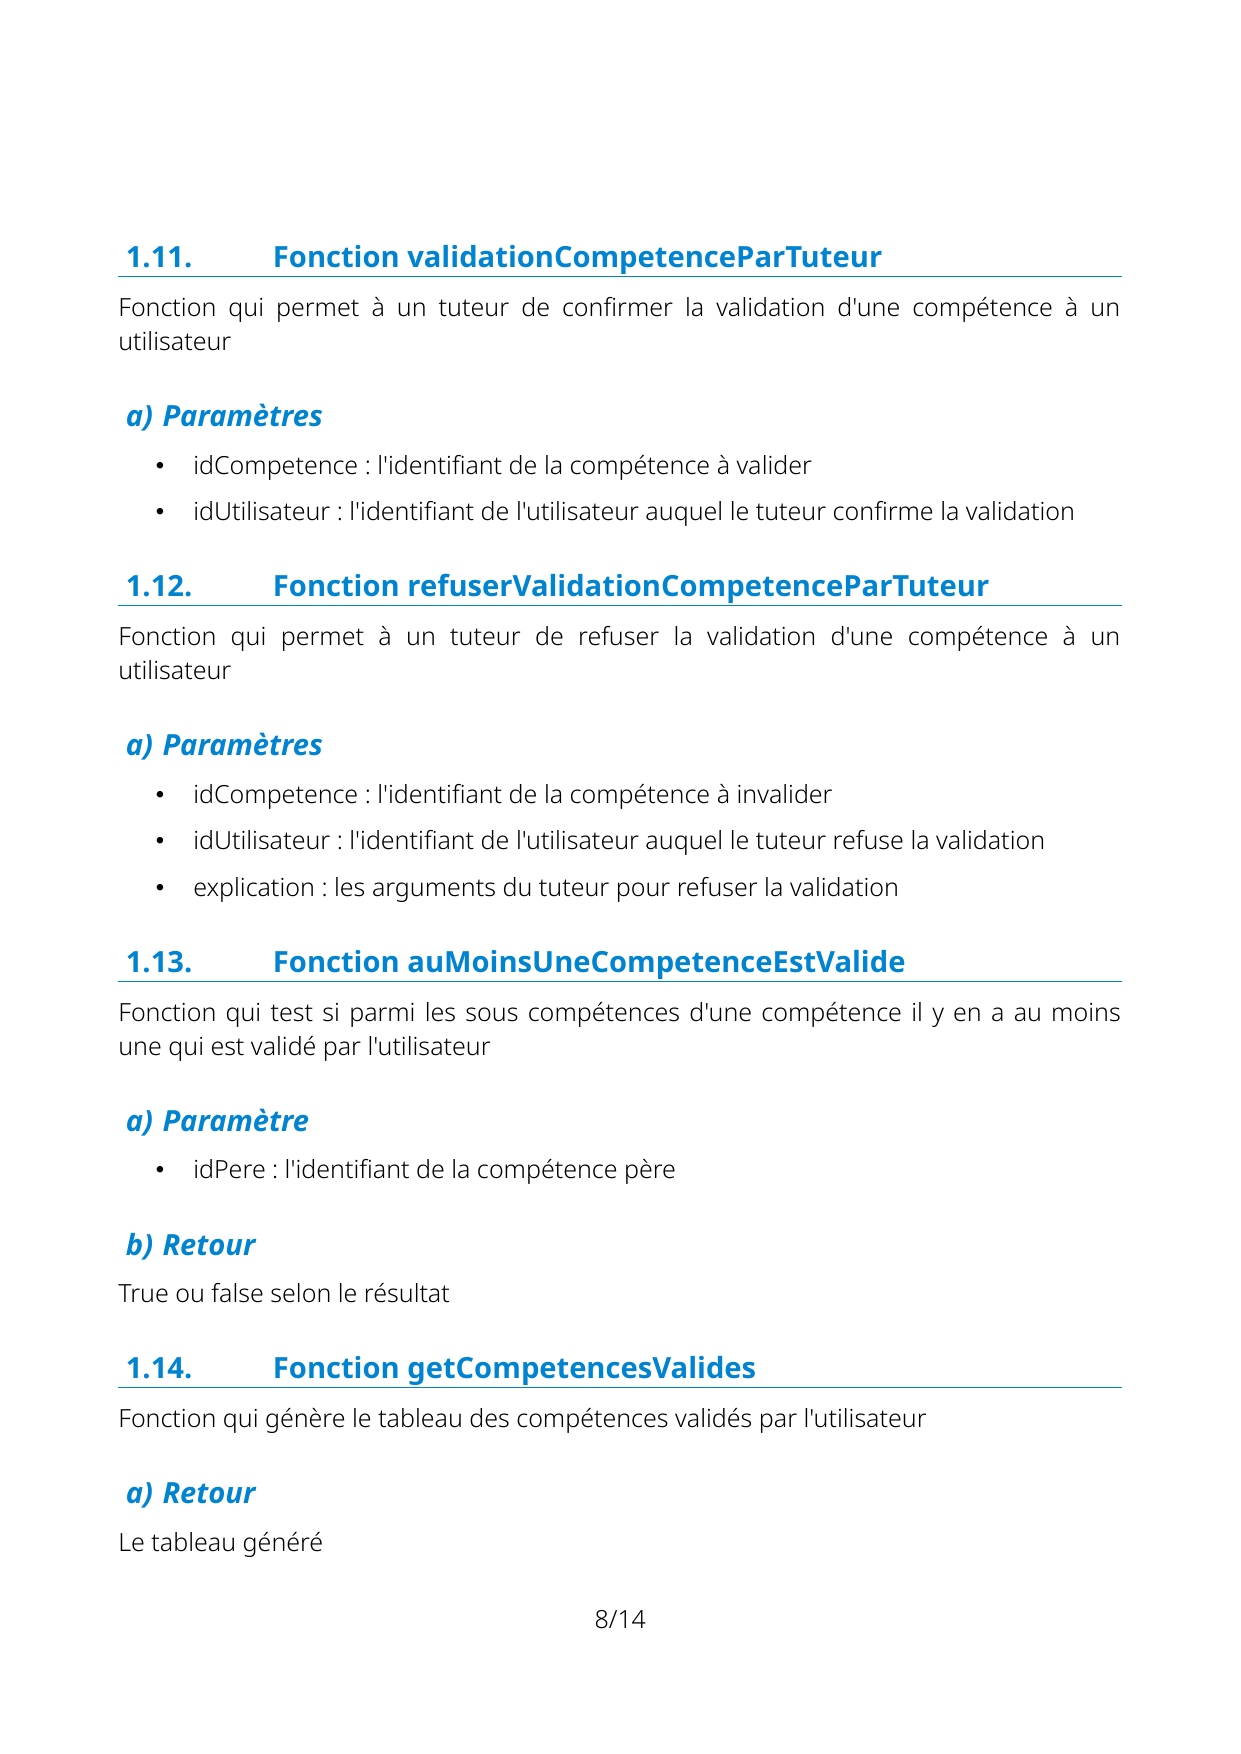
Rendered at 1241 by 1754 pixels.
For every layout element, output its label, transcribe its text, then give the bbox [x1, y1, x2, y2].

text Fonction qui permet à un tuteur de refuser la validation d'une compétence à un utilisateur [118, 619, 1122, 687]
list idCompetence : l'identifiant de la compétence à valider [156, 447, 1122, 481]
subtitle Fonction validationCompetenceParTuteur [118, 236, 1122, 276]
text True ou false selon le résultat [118, 1276, 1122, 1310]
list idUtilisateur : l'identifiant de l'utilisateur auquel le tuteur refuse la validation [156, 823, 1122, 857]
subtitle Fonction refuserValidationCompetenceParTuteur [118, 565, 1122, 605]
list idPere : l'identifiant de la compétence père [156, 1152, 1122, 1186]
subtitle Fonction getCompetencesValides [118, 1347, 1122, 1387]
list explication : les arguments du tuteur pour refuser la validation [156, 869, 1122, 904]
subtitle Paramètre [89, 1100, 1122, 1140]
subtitle Paramètres [89, 724, 1122, 764]
text Fonction qui test si parmi les sous compétences d'une compétence il y en a au moins une qui est validé par l'utilisateur [118, 994, 1122, 1062]
text Fonction qui permet à un tuteur de confirmer la validation d'une compétence à un utilisateur [118, 289, 1122, 358]
list idCompetence : l'identifiant de la compétence à invalider [156, 776, 1122, 811]
subtitle Paramètres [89, 395, 1122, 435]
list idUtilisateur : l'identifiant de l'utilisateur auquel le tuteur confirme la validation [156, 494, 1122, 528]
text Le tableau généré [118, 1524, 1122, 1558]
subtitle Retour [89, 1224, 1122, 1263]
subtitle Retour [89, 1472, 1122, 1512]
subtitle Fonction auMoinsUneCompetenceEstValide [118, 941, 1122, 981]
text Fonction qui génère le tableau des compétences validés par l'utilisateur [118, 1401, 1122, 1435]
